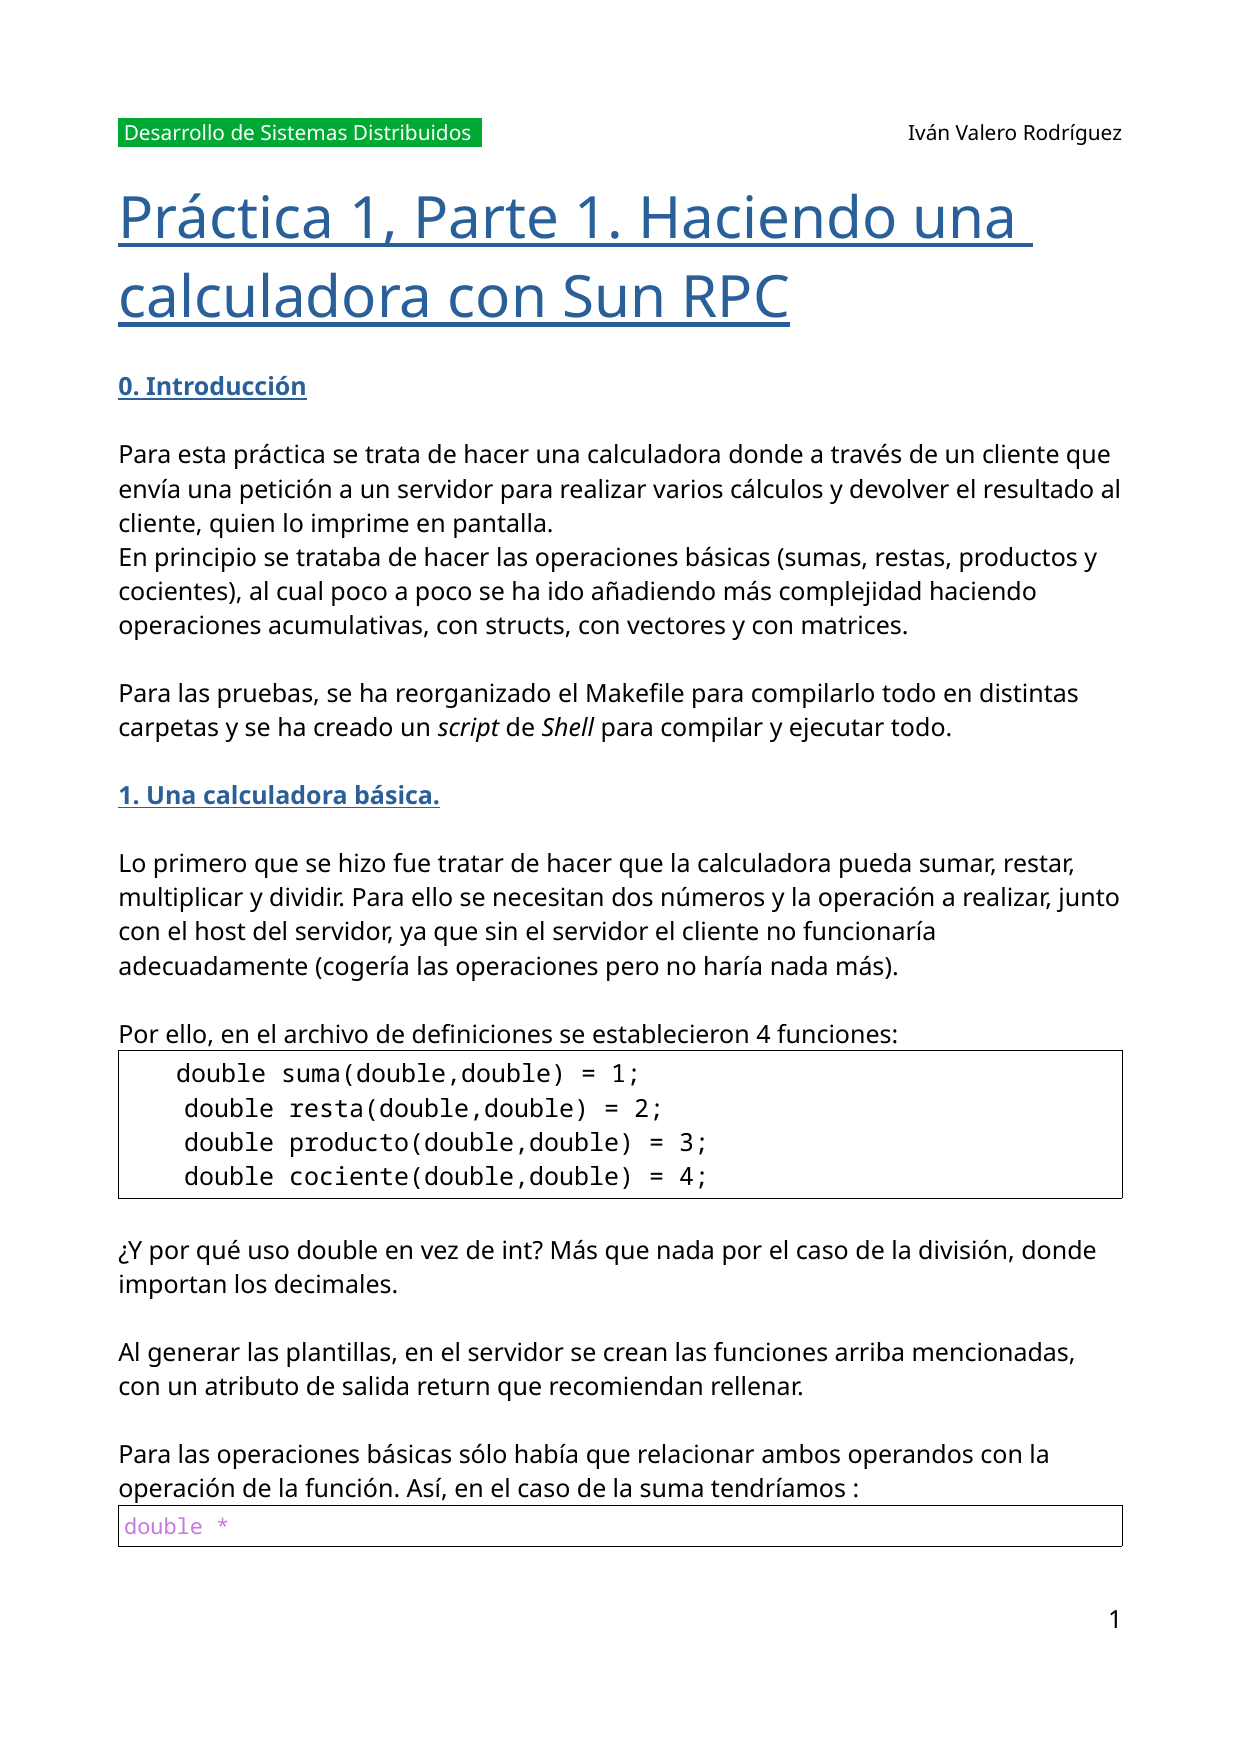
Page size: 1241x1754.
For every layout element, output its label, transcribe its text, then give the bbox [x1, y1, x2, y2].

text En principio se trataba de hacer las operaciones básicas (sumas, restas, productos y cocientes), al cual poco a poco se ha ido añadiendo más complejidad haciendo operaciones acumulativas, con structs, con vectores y con matrices. [118, 539, 1122, 642]
text Por ello, en el archivo de definiciones se establecieron 4 funciones: [118, 1016, 1122, 1050]
text Lo primero que se hizo fue tratar de hacer que la calculadora pueda sumar, restar, multiplicar y dividir. Para ello se necesitan dos números y la operación a realizar, junto con el host del servidor, ya que sin el servidor el cliente no funcionaría adecuadamente (cogería las operaciones pero no haría nada más). [118, 846, 1122, 982]
text Para las operaciones básicas sólo había que relacionar ambos operandos con la operación de la función. Así, en el caso de la suma tendríamos : [118, 1437, 1122, 1505]
text Para las pruebas, se ha reorganizado el Makefile para compilarlo todo en distintas carpetas y se ha creado un script de Shell para compilar y ejecutar todo. [118, 676, 1122, 744]
table_header double * [119, 1506, 1122, 1546]
text Al generar las plantillas, en el servidor se crean las funciones arriba mencionadas, con un atributo de salida return que recomiendan rellenar. [118, 1334, 1122, 1403]
text Práctica 1, Parte 1. Haciendo una calculadora con Sun RPC [118, 176, 1122, 335]
text 1. Una calculadora básica. [118, 778, 1122, 812]
table_header double suma(double,double) = 1; double resta(double,double) = 2; double producto(double,double) = 3; double cociente(double,double) = 4; [119, 1051, 1122, 1198]
text 0. Introducción [118, 369, 1122, 403]
text ¿Y por qué uso double en vez de int? Más que nada por el caso de la división, donde importan los decimales. [118, 1232, 1122, 1300]
text Para esta práctica se trata de hacer una calculadora donde a través de un cliente que envía una petición a un servidor para realizar varios cálculos y devolver el resultado al cliente, quien lo imprime en pantalla. [118, 437, 1122, 539]
